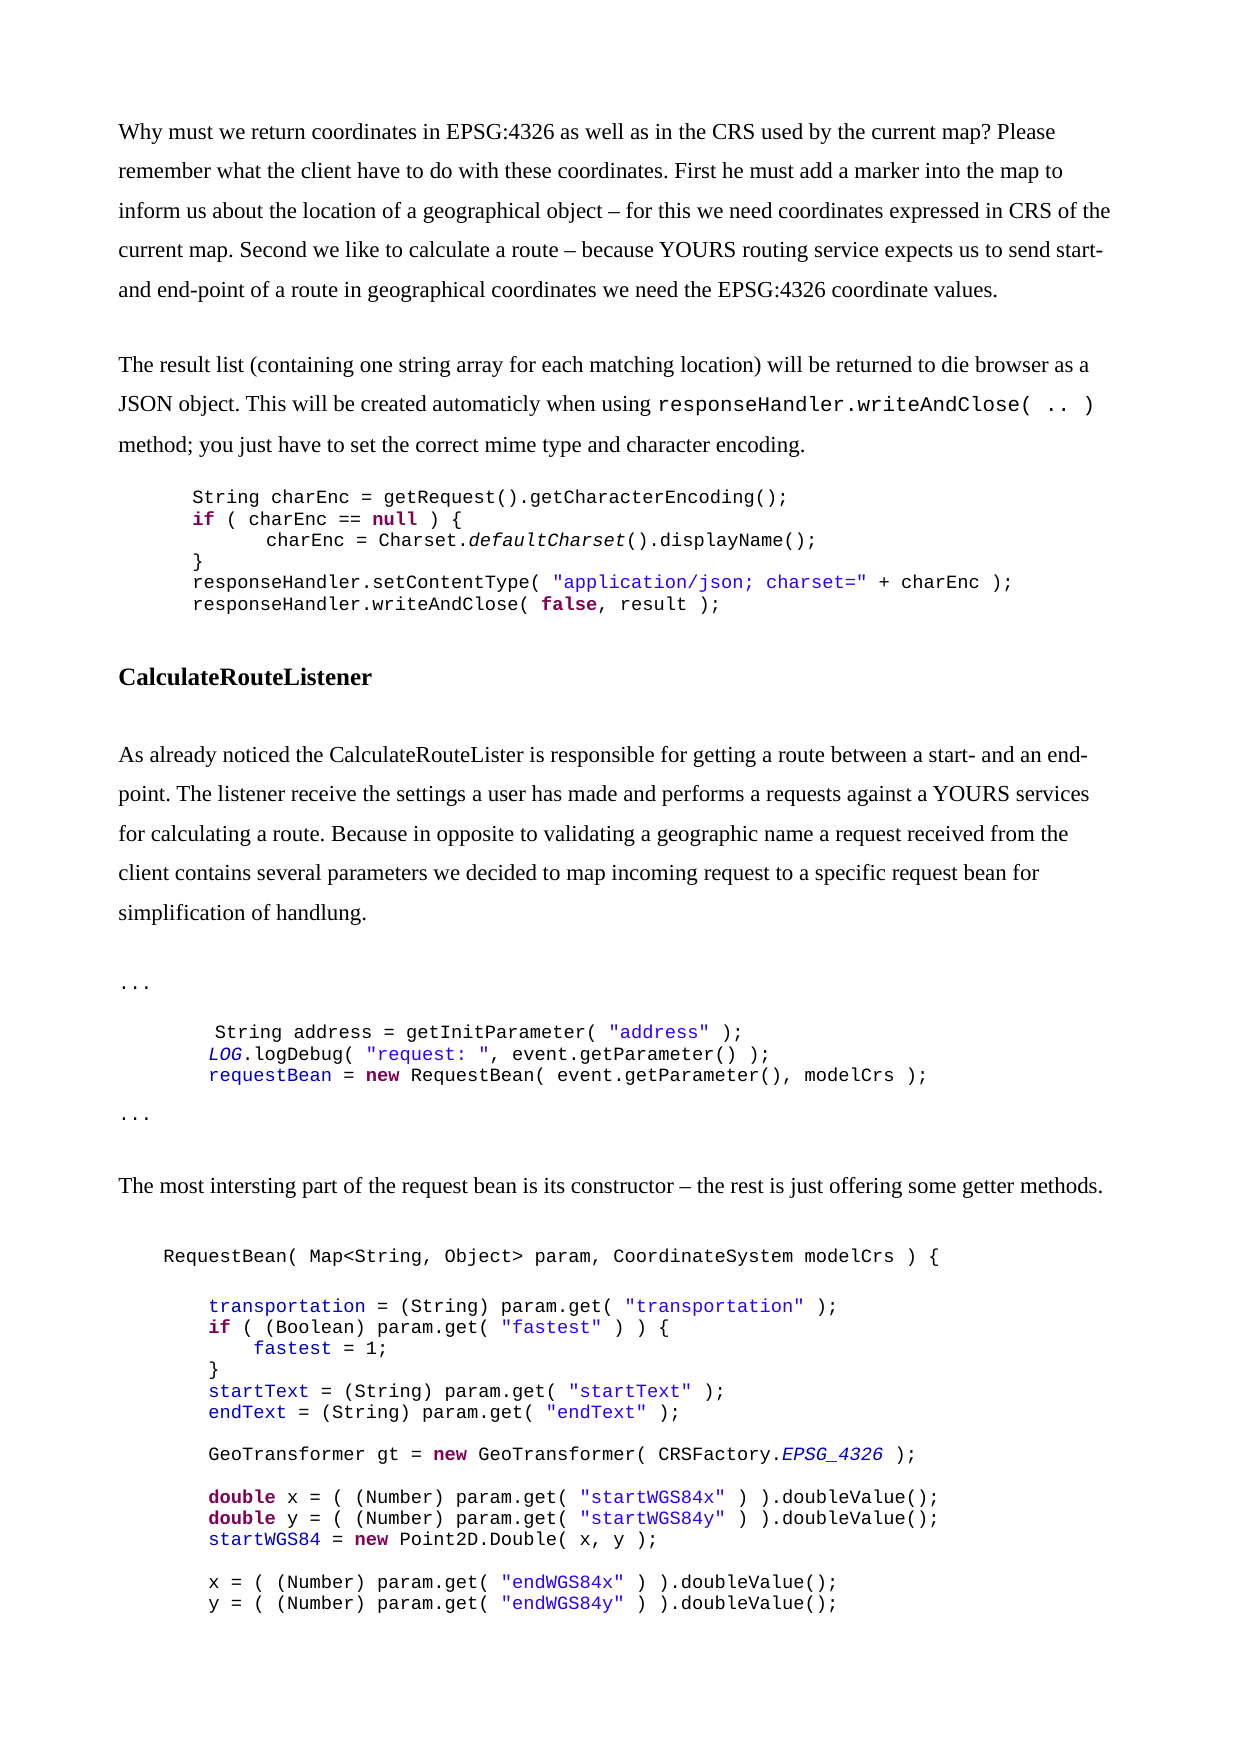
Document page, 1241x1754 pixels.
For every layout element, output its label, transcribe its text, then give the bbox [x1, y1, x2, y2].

text RequestBean( Map<String, Object> param, CoordinateSystem modelCrs ) { [118, 1247, 1122, 1268]
text } [118, 552, 1122, 573]
text transportation = (String) param.get( "transportation" ); [118, 1296, 1122, 1318]
text ... [118, 1105, 1122, 1126]
text requestBean = new RequestBean( event.getParameter(), modelCrs ); [118, 1066, 1122, 1087]
text charEnc = Charset.defaultCharset().displayName(); [118, 531, 1122, 552]
text startWGS84 = new Point2D.Double( x, y ); [118, 1530, 1122, 1551]
text double x = ( (Number) param.get( "startWGS84x" ) ).doubleValue(); [118, 1488, 1122, 1509]
text responseHandler.writeAndClose( false, result ); [118, 594, 1122, 616]
text String address = getInitParameter( "address" ); [118, 1023, 1122, 1044]
text if ( (Boolean) param.get( "fastest" ) ) { [118, 1318, 1122, 1339]
text LOG.logDebug( "request: ", event.getParameter() ); [118, 1044, 1122, 1066]
text fastest = 1; [118, 1339, 1122, 1360]
text if ( charEnc == null ) { [118, 509, 1122, 531]
text x = ( (Number) param.get( "endWGS84x" ) ).doubleValue(); [118, 1573, 1122, 1594]
text responseHandler.setContentType( "application/json; charset=" + charEnc ); [118, 573, 1122, 594]
text Why must we return coordinates in EPSG:4326 as well as in the CRS used by the current map? Please remember what the client have to do with these coordinates. First he must add a marker into the map to inform us about the location of a geographical object – for this we need coordinates expressed in CRS of the current map. Second we like to calculate a route – because YOURS routing service expects us to send start- and end-point of a route in geographical coordinates we need the EPSG:4326 coordinate values. [118, 118, 1122, 302]
text } [118, 1360, 1122, 1381]
text endText = (String) param.get( "endText" ); [118, 1403, 1122, 1424]
text CalculateRouteListener [118, 662, 1122, 691]
text ... [118, 974, 1122, 995]
text y = ( (Number) param.get( "endWGS84y" ) ).doubleValue(); [118, 1594, 1122, 1615]
text startText = (String) param.get( "startText" ); [118, 1381, 1122, 1403]
text As already noticed the CalculateRouteLister is responsible for getting a route between a start- and an end-point. The listener receive the settings a user has made and performs a requests against a YOURS services for calculating a route. Because in opposite to validating a geographic name a request received from the client contains several parameters we decided to map incoming request to a specific request bean for simplification of handlung. [118, 741, 1122, 925]
text The result list (containing one string array for each matching location) will be returned to die browser as a JSON object. This will be created automaticly when using responseHandler.writeAndClose( .. ) method; you just have to set the correct mime type and character encoding. [118, 351, 1122, 457]
text GeoTransformer gt = new GeoTransformer( CRSFactory.EPSG_4326 ); [118, 1445, 1122, 1466]
text The most intersting part of the request bean is its constructor – the rest is just offering some getter methods. [118, 1172, 1122, 1198]
text double y = ( (Number) param.get( "startWGS84y" ) ).doubleValue(); [118, 1509, 1122, 1530]
text String charEnc = getRequest().getCharacterEncoding(); [118, 488, 1122, 509]
